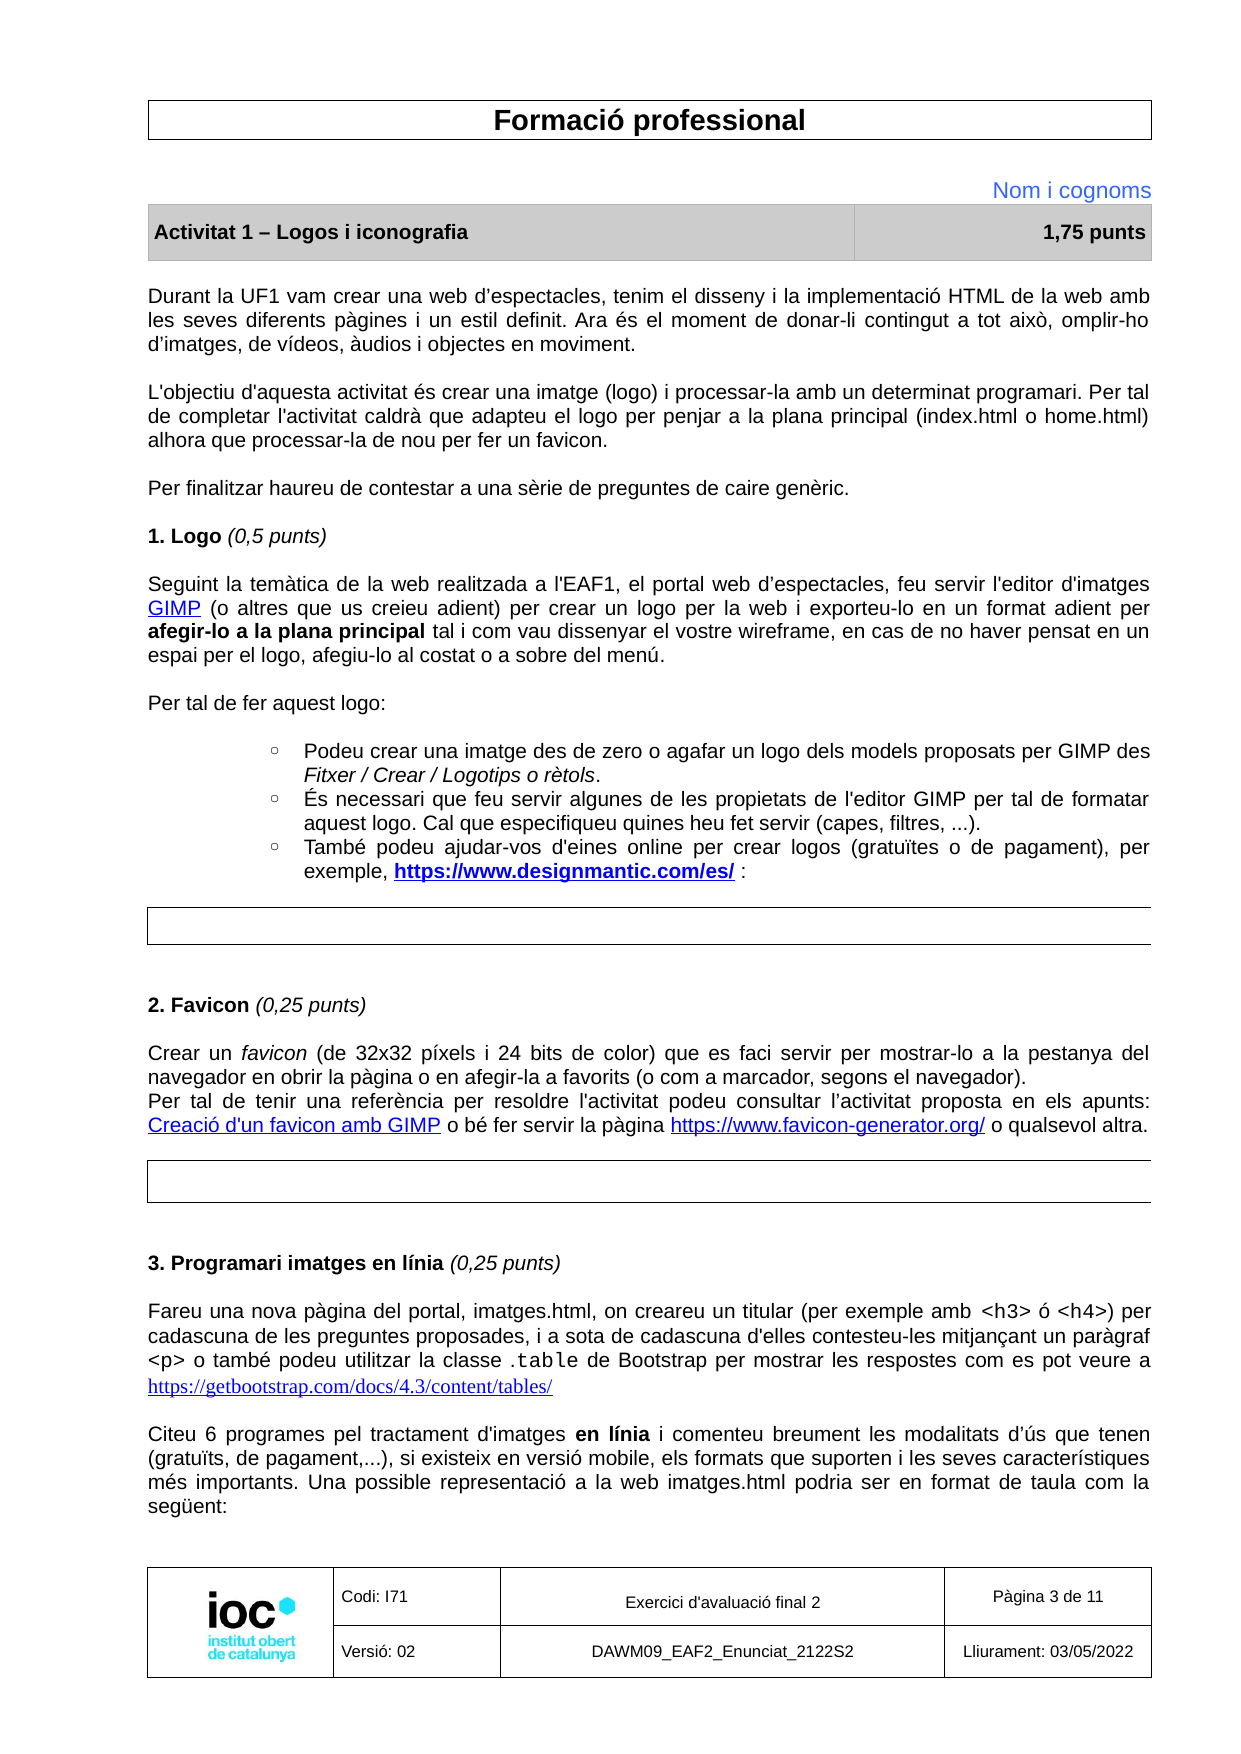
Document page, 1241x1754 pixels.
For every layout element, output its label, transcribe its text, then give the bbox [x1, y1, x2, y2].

text Citeu 6 programes pel tractament d'imatges en línia i comenteu breument les modalitats d’ús que tenen (gratuïts, de pagament,...), si existeix en versió mobile, els formats que suporten i les seves característiques més importants. Una possible representació a la web imatges.html podria ser en format de taula com la següent: [148, 1422, 1151, 1518]
table_header [148, 908, 1151, 944]
table_header Activitat 1 – Logos i iconografia [149, 205, 854, 260]
text L'objectiu d'aquesta activitat és crear una imatge (logo) i processar-la amb un determinat programari. Per tal de completar l'activitat caldrà que adapteu el logo per penjar a la plana principal (index.html o home.html) alhora que processar-la de nou per fer un favicon. [148, 380, 1151, 452]
text 2. Favicon (0,25 punts) [148, 993, 1151, 1017]
text 1. Logo (0,5 punts) [148, 523, 1151, 547]
text Durant la UF1 vam crear una web d’espectacles, tenim el disseny i la implementació HTML de la web amb les seves diferents pàgines i un estil definit. Ara és el moment de donar-li contingut a tot això, omplir-ho d’imatges, de vídeos, àudios i objectes en moviment. [148, 284, 1151, 356]
text Per tal de fer aquest logo: [148, 691, 1151, 715]
text Per finalitzar haureu de contestar a una sèrie de preguntes de caire genèric. [148, 476, 1151, 499]
table_header 1,75 punts [855, 205, 1151, 260]
text Per tal de tenir una referència per resoldre l'activitat podeu consultar l’activitat proposta en els apunts: Creació d'un favicon amb GIMP o bé fer servir la pàgina https://www.favicon-generator.org/ o qualsevol altra. [148, 1088, 1151, 1136]
list Podeu crear una imatge des de zero o agafar un logo dels models proposats per GIMP des Fitxer / Crear / Logotips o rètols. [266, 739, 1151, 787]
text Seguint la temàtica de la web realitzada a l'EAF1, el portal web d’espectacles, feu servir l'editor d'imatges GIMP (o altres que us creieu adient) per crear un logo per la web i exporteu-lo en un format adient per afegir-lo a la plana principal tal i com vau dissenyar el vostre wireframe, en cas de no haver pensat en un espai per el logo, afegiu-lo al costat o a sobre del menú. [148, 571, 1151, 667]
list És necessari que feu servir algunes de les propietats de l'editor GIMP per tal de formatar aquest logo. Cal que especifiqueu quines heu fet servir (capes, filtres, ...). [266, 787, 1151, 835]
list També podeu ajudar-vos d'eines online per crear logos (gratuïtes o de pagament), per exemple, https://www.designmantic.com/es/ : [266, 835, 1151, 883]
table_header [148, 1161, 1151, 1202]
text Crear un favicon (de 32x32 píxels i 24 bits de color) que es faci servir per mostrar-lo a la pestanya del navegador en obrir la pàgina o en afegir-la a favorits (o com a marcador, segons el navegador). [148, 1041, 1151, 1088]
text Fareu una nova pàgina del portal, imatges.html, on creareu un titular (per exemple amb <h3> ó <h4>) per cadascuna de les preguntes proposades, i a sota de cadascuna d'elles contesteu-les mitjançant un paràgraf <p> o també podeu utilitzar la classe .table de Bootstrap per mostrar les respostes com es pot veure a https://getbootstrap.com/docs/4.3/content/tables/ [148, 1298, 1151, 1422]
text 3. Programari imatges en línia (0,25 punts) [148, 1251, 1151, 1274]
picture [195, 1577, 309, 1673]
